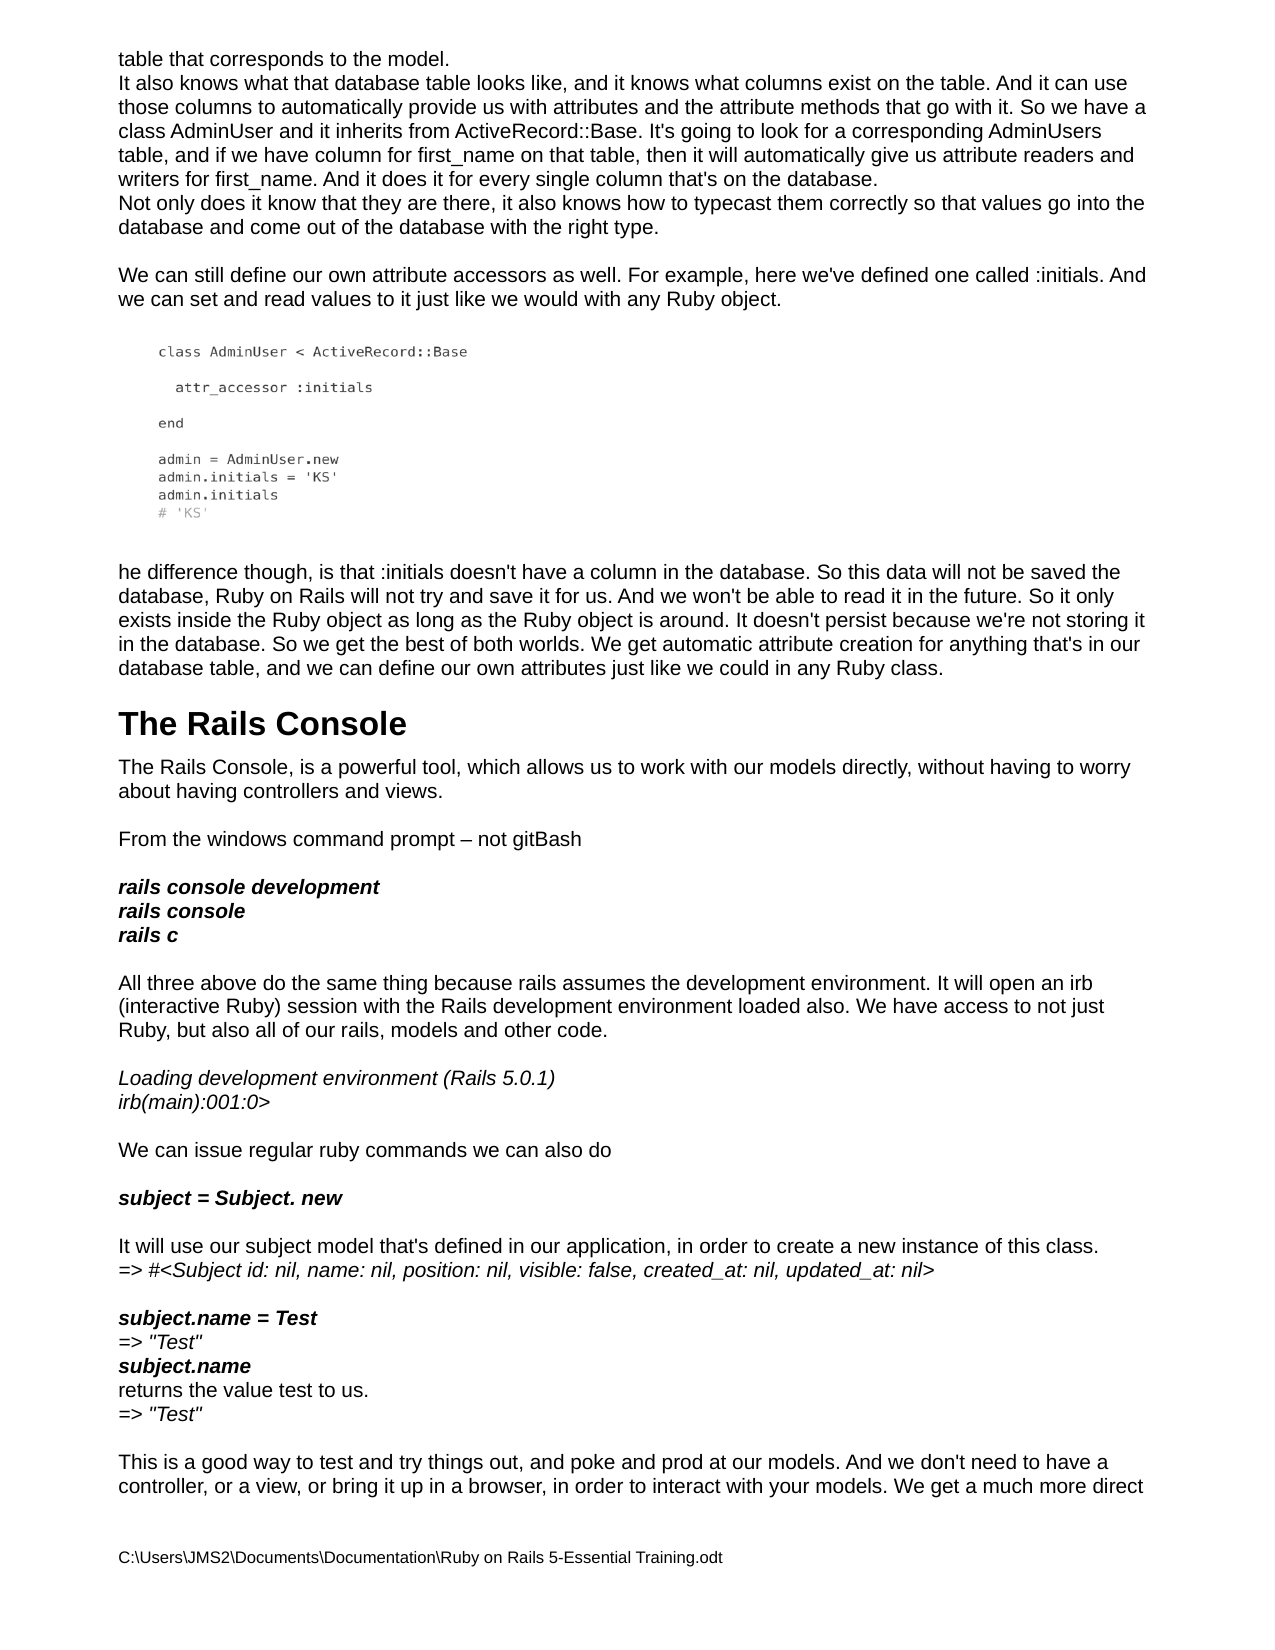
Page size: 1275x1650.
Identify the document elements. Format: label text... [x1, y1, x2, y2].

text => "Test" [118, 1402, 1157, 1426]
text rails console development [118, 874, 1157, 898]
text This is a good way to test and try things out, and poke and prod at our models. And we don't need to have a controller, or a view, or bring it up in a browser, in order to interact with your models. We get a much more direct [118, 1449, 1157, 1497]
text Not only does it know that they are there, it also knows how to typecast them correctly so that values go into the database and come out of the database with the right type. [118, 191, 1157, 238]
text We can still define our own attribute accessors as well. For example, here we've defined one called :initials. And we can set and read values to it just like we would with any Ruby object. [118, 262, 1157, 310]
text rails console [118, 898, 1157, 922]
picture [141, 313, 560, 537]
text => "Test" [118, 1330, 1157, 1354]
text subject.name = Test [118, 1306, 1157, 1330]
text It will use our subject model that's defined in our application, in order to create a new instance of this class. [118, 1234, 1157, 1258]
text rails c [118, 922, 1157, 946]
text We can issue regular ruby commands we can also do [118, 1138, 1157, 1162]
text From the windows command prompt – not gitBash [118, 827, 1157, 851]
text => #<Subject id: nil, name: nil, position: nil, visible: false, created_at: nil, updated_at: nil> [118, 1258, 1157, 1282]
text table that corresponds to the model. [118, 47, 1157, 71]
text Loading development environment (Rails 5.0.1) [118, 1066, 1157, 1090]
text returns the value test to us. [118, 1378, 1157, 1402]
text All three above do the same thing because rails assumes the development environment. It will open an irb (interactive Ruby) session with the Rails development environment loaded also. We have access to not just Ruby, but also all of our rails, models and other code. [118, 970, 1157, 1042]
text irb(main):001:0> [118, 1090, 1157, 1114]
text subject = Subject. new [118, 1186, 1157, 1210]
subtitle The Rails Console [118, 704, 1157, 742]
text The Rails Console, is a powerful tool, which allows us to work with our models directly, without having to worry about having controllers and views. [118, 755, 1157, 803]
text subject.name [118, 1354, 1157, 1378]
text It also knows what that database table looks like, and it knows what columns exist on the table. And it can use those columns to automatically provide us with attributes and the attribute methods that go with it. So we have a class AdminUser and it inherits from ActiveRecord::Base. It's going to look for a corresponding AdminUsers table, and if we have column for first_name on that table, then it will automatically give us attribute readers and writers for first_name. And it does it for every single column that's on the database. [118, 71, 1157, 191]
text he difference though, is that :initials doesn't have a column in the database. So this data will not be saved the database, Ruby on Rails will not try and save it for us. And we won't be able to read it in the future. So it only exists inside the Ruby object as long as the Ruby object is around. It doesn't persist because we're not storing it in the database. So we get the best of both worlds. We get automatic attribute creation for anything that's in our database table, and we can define our own attributes just like we could in any Ruby class. [118, 560, 1157, 680]
